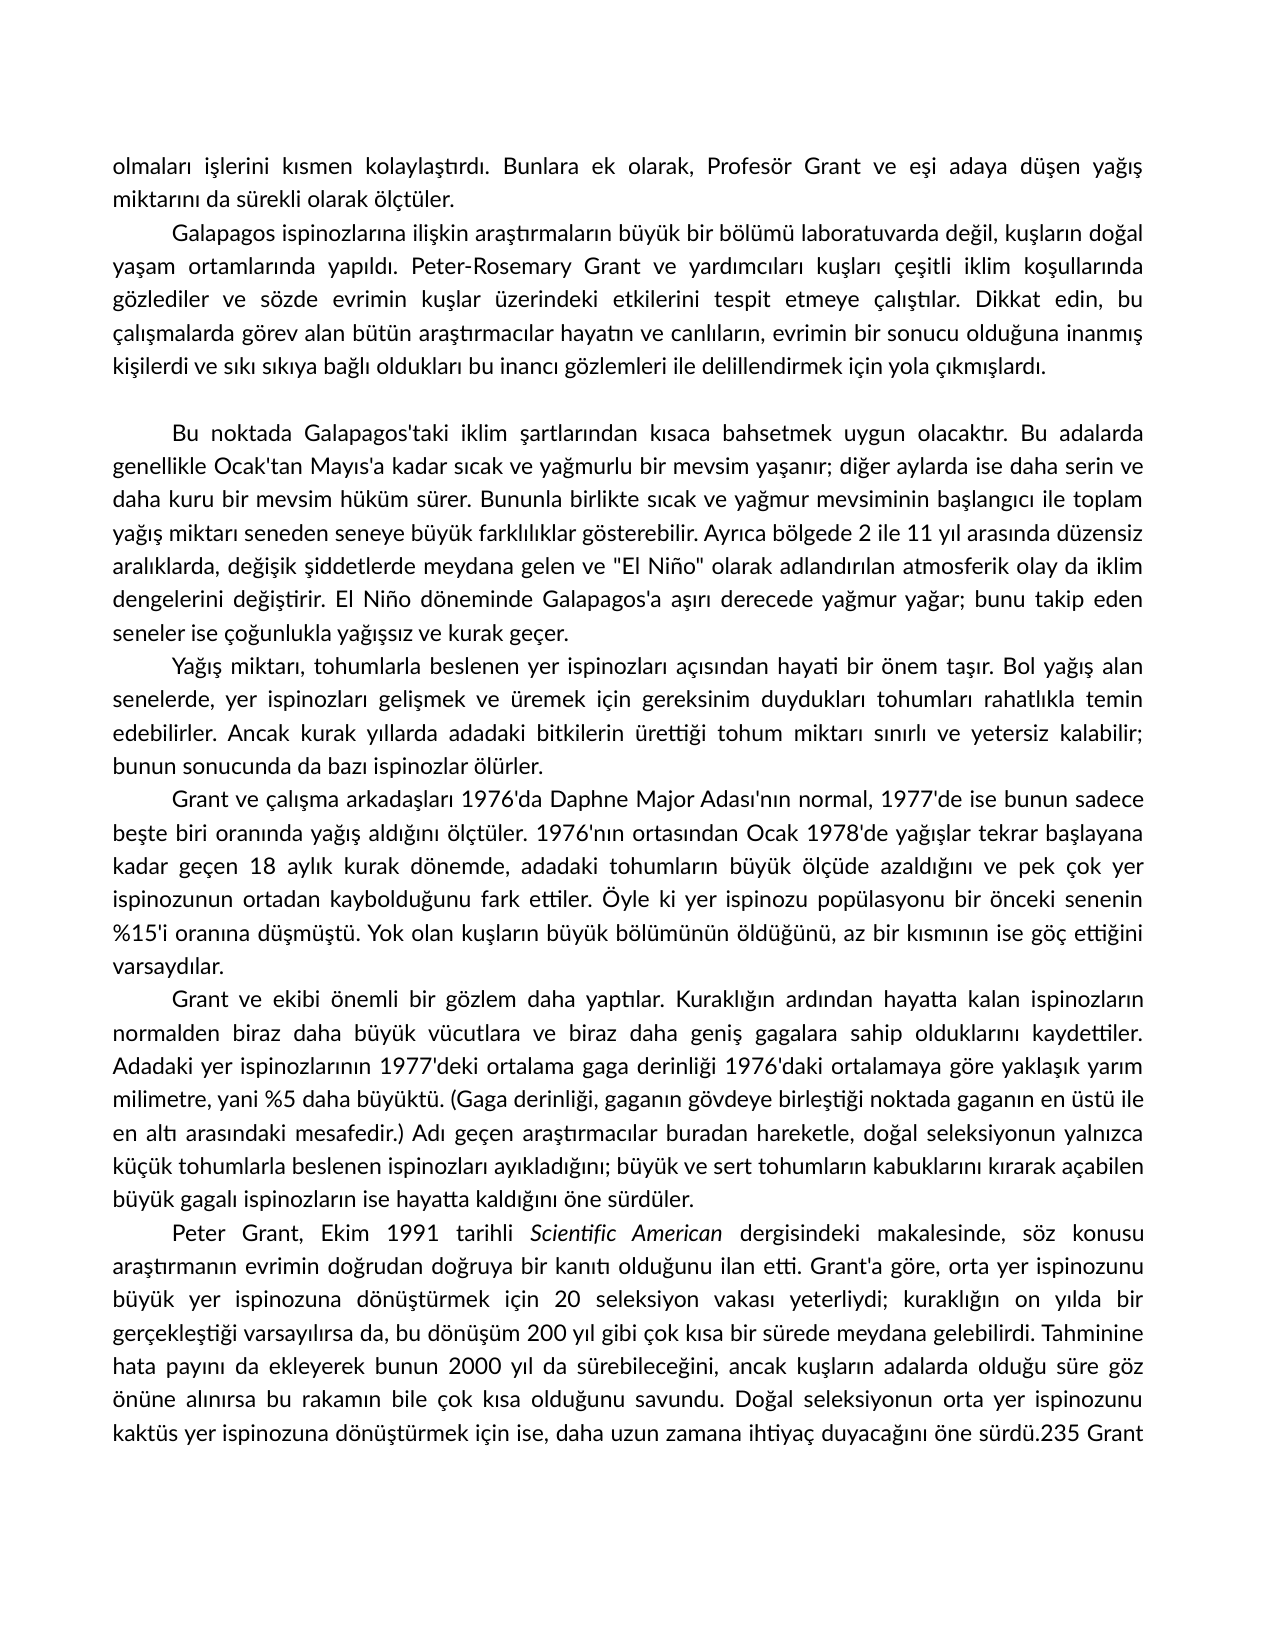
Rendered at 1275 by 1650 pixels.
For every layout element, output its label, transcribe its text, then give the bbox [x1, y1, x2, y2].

text Grant ve ekibi önemli bir gözlem daha yaptılar. Kuraklığın ardından hayatta kalan ispinozların normalden biraz daha büyük vücutlara ve biraz daha geniş gagalara sahip olduklarını kaydettiler. Adadaki yer ispinozlarının 1977'deki ortalama gaga derinliği 1976'daki ortalamaya göre yaklaşık yarım milimetre, yani %5 daha büyüktü. (Gaga derinliği, gaganın gövdeye birleştiği noktada gaganın en üstü ile en altı arasındaki mesafedir.) Adı geçen araştırmacılar buradan hareketle, doğal seleksiyonun yalnızca küçük tohumlarla beslenen ispinozları ayıkladığını; büyük ve sert tohumların kabuklarını kırarak açabilen büyük gagalı ispinozların ise hayatta kaldığını öne sürdüler. [112, 981, 1145, 1214]
text Yağış miktarı, tohumlarla beslenen yer ispinozları açısından hayati bir önem taşır. Bol yağış alan senelerde, yer ispinozları gelişmek ve üremek için gereksinim duydukları tohumları rahatlıkla temin edebilirler. Ancak kurak yıllarda adadaki bitkilerin ürettiği tohum miktarı sınırlı ve yetersiz kalabilir; bunun sonucunda da bazı ispinozlar ölürler. [112, 648, 1145, 781]
text Grant ve çalışma arkadaşları 1976'da Daphne Major Adası'nın normal, 1977'de ise bunun sadece beşte biri oranında yağış aldığını ölçtüler. 1976'nın ortasından Ocak 1978'de yağışlar tekrar başlayana kadar geçen 18 aylık kurak dönemde, adadaki tohumların büyük ölçüde azaldığını ve pek çok yer ispinozunun ortadan kaybolduğunu fark ettiler. Öyle ki yer ispinozu popülasyonu bir önceki senenin %15'i oranına düşmüştü. Yok olan kuşların büyük bölümünün öldüğünü, az bir kısmının ise göç ettiğini varsaydılar. [112, 781, 1145, 981]
text Peter Grant, Ekim 1991 tarihli Scientific American dergisindeki makalesinde, söz konusu araştırmanın evrimin doğrudan doğruya bir kanıtı olduğunu ilan etti. Grant'a göre, orta yer ispinozunu büyük yer ispinozuna dönüştürmek için 20 seleksiyon vakası yeterliydi; kuraklığın on yılda bir gerçekleştiği varsayılırsa da, bu dönüşüm 200 yıl gibi çok kısa bir sürede meydana gelebilirdi. Tahminine hata payını da ekleyerek bunun 2000 yıl da sürebileceğini, ancak kuşların adalarda olduğu süre göz önüne alınırsa bu rakamın bile çok kısa olduğunu savundu. Doğal seleksiyonun orta yer ispinozunu kaktüs yer ispinozuna dönüştürmek için ise, daha uzun zamana ihtiyaç duyacağını öne sürdü.235 Grant [112, 1214, 1145, 1448]
text olmaları işlerini kısmen kolaylaştırdı. Bunlara ek olarak, Profesör Grant ve eşi adaya düşen yağış miktarını da sürekli olarak ölçtüler. [112, 148, 1145, 214]
text Galapagos ispinozlarına ilişkin araştırmaların büyük bir bölümü laboratuvarda değil, kuşların doğal yaşam ortamlarında yapıldı. Peter-Rosemary Grant ve yardımcıları kuşları çeşitli iklim koşullarında gözlediler ve sözde evrimin kuşlar üzerindeki etkilerini tespit etmeye çalıştılar. Dikkat edin, bu çalışmalarda görev alan bütün araştırmacılar hayatın ve canlıların, evrimin bir sonucu olduğuna inanmış kişilerdi ve sıkı sıkıya bağlı oldukları bu inancı gözlemleri ile delillendirmek için yola çıkmışlardı. [112, 214, 1145, 381]
text Bu noktada Galapagos'taki iklim şartlarından kısaca bahsetmek uygun olacaktır. Bu adalarda genellikle Ocak'tan Mayıs'a kadar sıcak ve yağmurlu bir mevsim yaşanır; diğer aylarda ise daha serin ve daha kuru bir mevsim hüküm sürer. Bununla birlikte sıcak ve yağmur mevsiminin başlangıcı ile toplam yağış miktarı seneden seneye büyük farklılıklar gösterebilir. Ayrıca bölgede 2 ile 11 yıl arasında düzensiz aralıklarda, değişik şiddetlerde meydana gelen ve "El Niño" olarak adlandırılan atmosferik olay da iklim dengelerini değiştirir. El Niño döneminde Galapagos'a aşırı derecede yağmur yağar; bunu takip eden seneler ise çoğunlukla yağışsız ve kurak geçer. [112, 414, 1145, 648]
